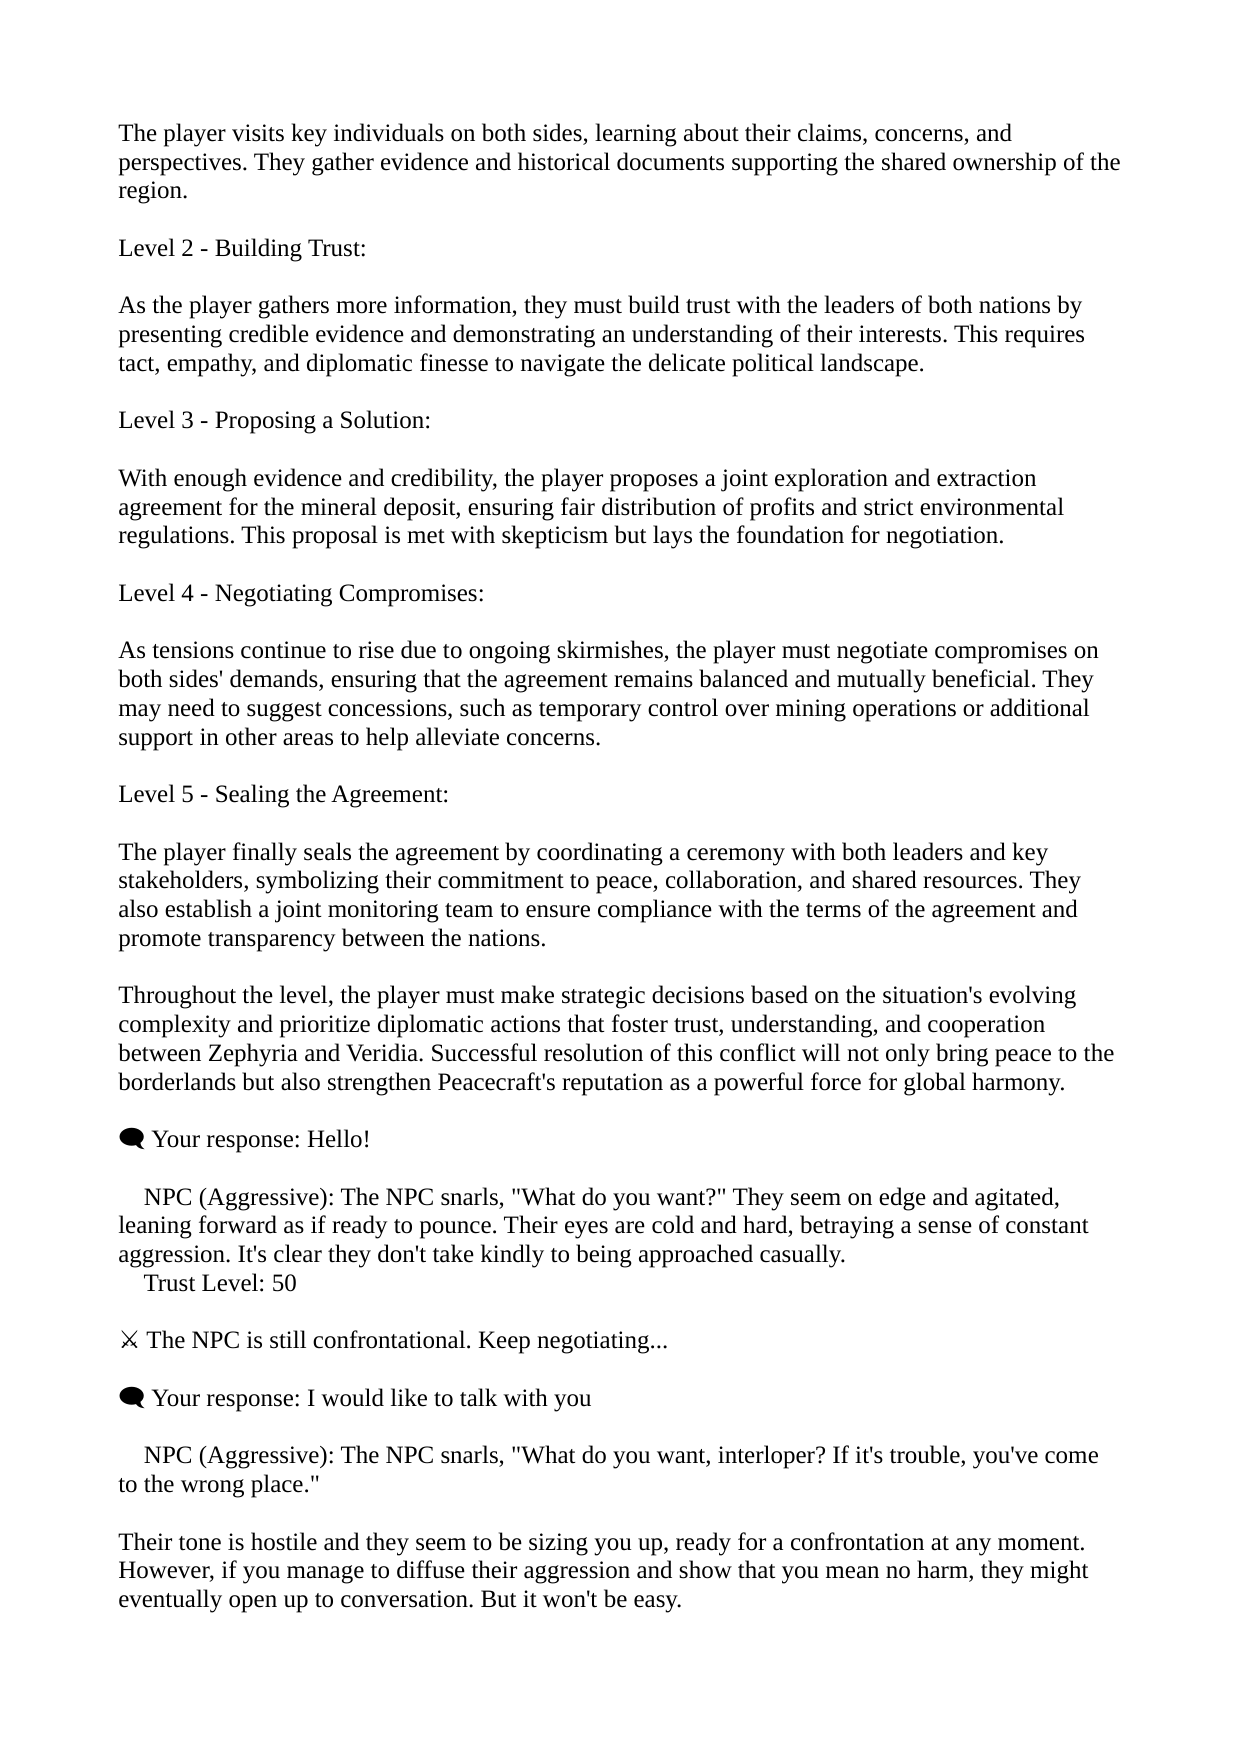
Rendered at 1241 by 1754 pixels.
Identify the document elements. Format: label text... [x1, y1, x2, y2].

text Level 4 - Negotiating Compromises: [118, 578, 1122, 607]
text 🔥 NPC (Aggressive): The NPC snarls, "What do you want, interloper? If it's trouble, you've come to the wrong place." [118, 1441, 1122, 1498]
text The player visits key individuals on both sides, learning about their claims, concerns, and perspectives. They gather evidence and historical documents supporting the shared ownership of the region. [118, 118, 1122, 204]
text As the player gathers more information, they must build trust with the leaders of both nations by presenting credible evidence and demonstrating an understanding of their interests. This requires tact, empathy, and diplomatic finesse to navigate the delicate political landscape. [118, 291, 1122, 377]
text 🔥 NPC (Aggressive): The NPC snarls, "What do you want?" They seem on edge and agitated, leaning forward as if ready to pounce. Their eyes are cold and hard, betraying a sense of constant aggression. It's clear they don't take kindly to being approached casually. [118, 1182, 1122, 1268]
text As tensions continue to rise due to ongoing skirmishes, the player must negotiate compromises on both sides' demands, ensuring that the agreement remains balanced and mutually beneficial. They may need to suggest concessions, such as temporary control over mining operations or additional support in other areas to help alleviate concerns. [118, 636, 1122, 751]
text ⚔️ The NPC is still confrontational. Keep negotiating... [118, 1326, 1122, 1354]
text Their tone is hostile and they seem to be sizing you up, ready for a confrontation at any moment. However, if you manage to diffuse their aggression and show that you mean no harm, they might eventually open up to conversation. But it won't be easy. [118, 1527, 1122, 1613]
text Throughout the level, the player must make strategic decisions based on the situation's evolving complexity and prioritize diplomatic actions that foster trust, understanding, and cooperation between Zephyria and Veridia. Successful resolution of this conflict will not only bring peace to the borderlands but also strengthen Peacecraft's reputation as a powerful force for global harmony. [118, 981, 1122, 1096]
text 💙 Trust Level: 50 [118, 1268, 1122, 1297]
text Level 3 - Proposing a Solution: [118, 406, 1122, 434]
text 🗨️ Your response: I would like to talk with you [118, 1383, 1122, 1412]
text Level 5 - Sealing the Agreement: [118, 779, 1122, 808]
text With enough evidence and credibility, the player proposes a joint exploration and extraction agreement for the mineral deposit, ensuring fair distribution of profits and strict environmental regulations. This proposal is met with skepticism but lays the foundation for negotiation. [118, 463, 1122, 549]
text Level 2 - Building Trust: [118, 233, 1122, 262]
text 🗨️ Your response: Hello! [118, 1124, 1122, 1153]
text The player finally seals the agreement by coordinating a ceremony with both leaders and key stakeholders, symbolizing their commitment to peace, collaboration, and shared resources. They also establish a joint monitoring team to ensure compliance with the terms of the agreement and promote transparency between the nations. [118, 837, 1122, 952]
